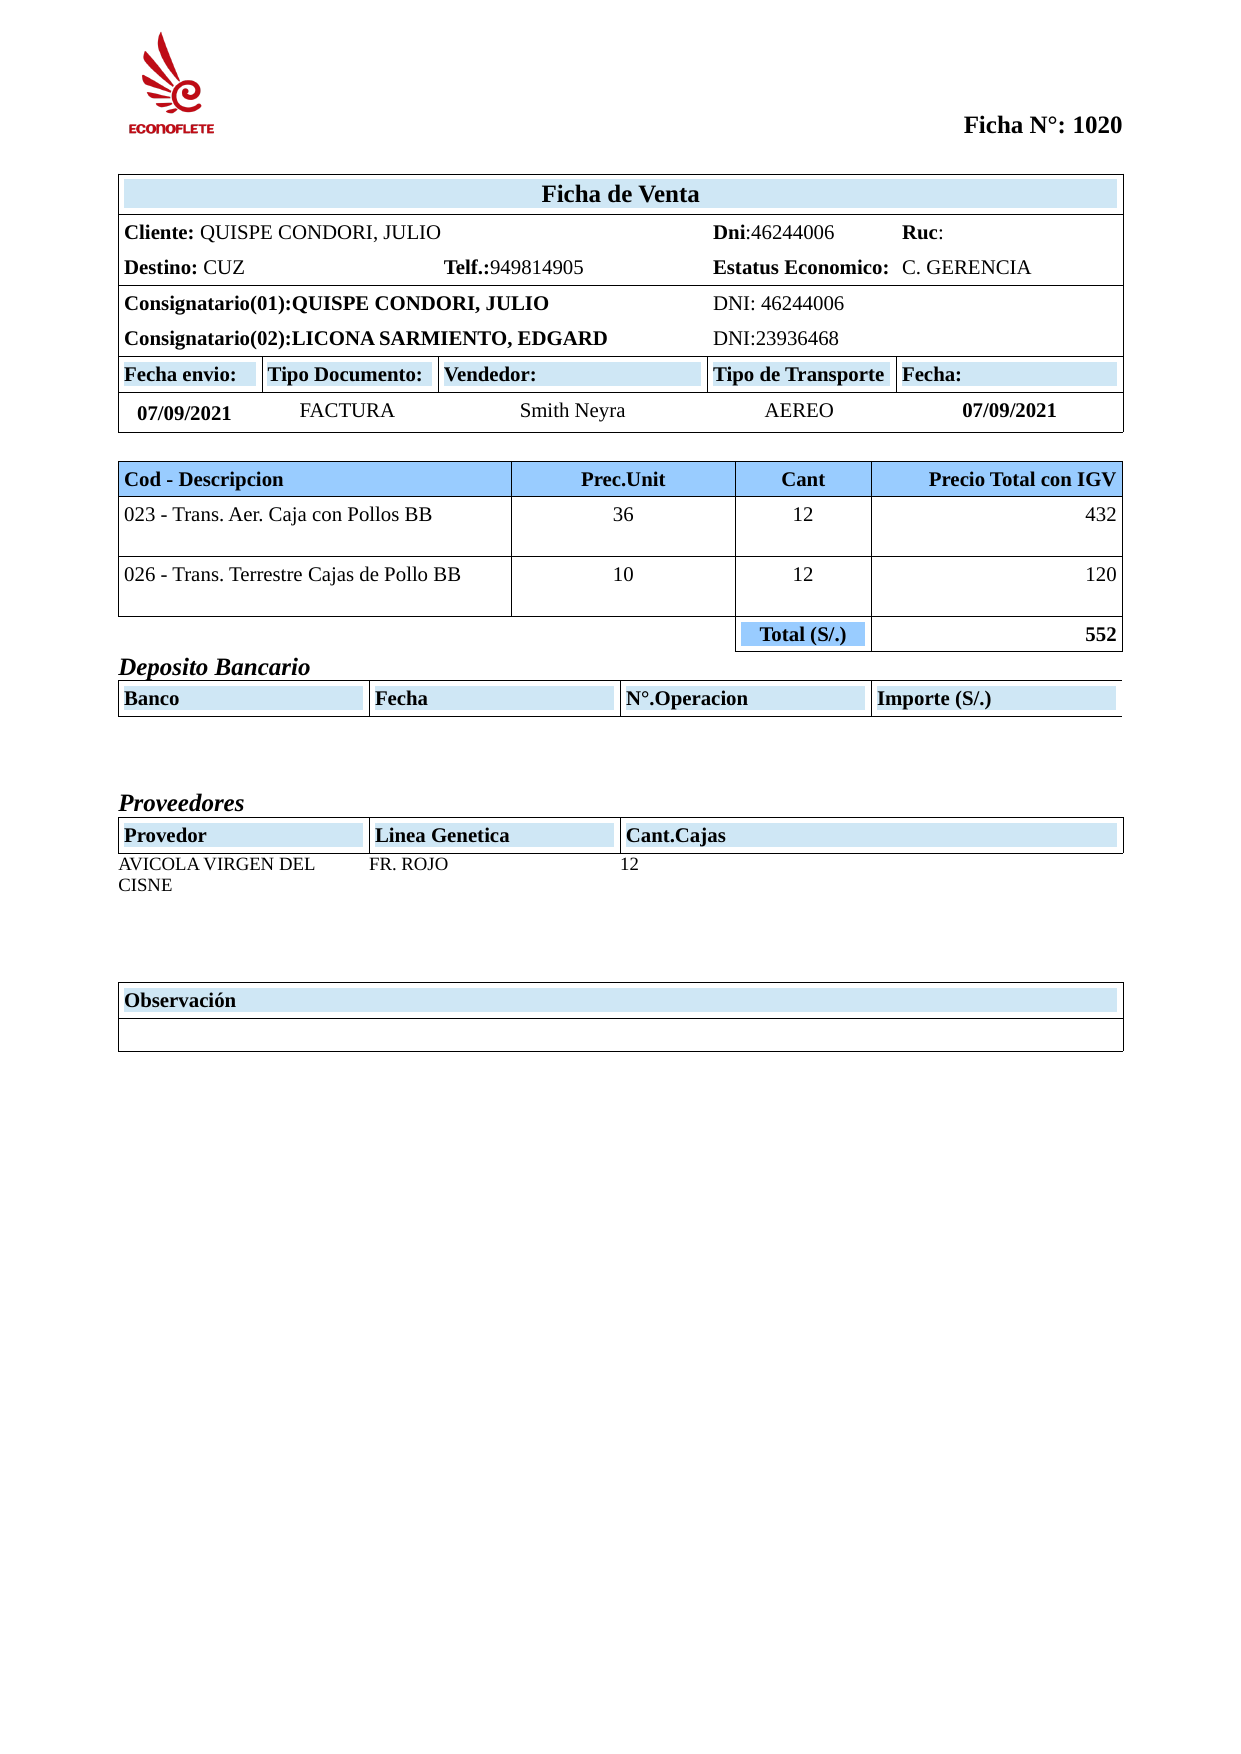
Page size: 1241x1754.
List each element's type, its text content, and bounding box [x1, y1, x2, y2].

table_cell [118, 717, 369, 740]
table_cell Consignatario(02):LICONA SARMIENTO, EDGARD [119, 321, 707, 356]
picture [118, 31, 225, 134]
table_cell [620, 918, 1123, 939]
table_cell AVICOLA VIRGEN DEL CISNE [118, 854, 369, 896]
table_cell DNI: 46244006 [707, 286, 1123, 321]
table_cell Ruc: [896, 215, 1123, 249]
table_cell Destino: CUZ [119, 249, 438, 285]
table_cell [119, 1019, 1123, 1051]
table_cell [369, 896, 620, 917]
table_header Prec.Unit [512, 462, 735, 496]
table_cell 432 [872, 497, 1122, 556]
table_cell Fecha envio: [119, 357, 262, 392]
table_header Linea Genetica [370, 818, 620, 853]
table_cell [118, 764, 369, 788]
table_cell Tipo Documento: [263, 357, 438, 392]
table_header Precio Total con IGV [872, 462, 1122, 496]
table_header Ficha de Venta [119, 175, 1123, 214]
table_cell [369, 918, 620, 939]
table_cell 552 [872, 617, 1122, 651]
table_header Observación [119, 983, 1123, 1018]
table_cell [511, 617, 735, 651]
table_cell [118, 896, 369, 917]
table_cell AEREO [707, 393, 896, 432]
table_cell [871, 764, 1122, 788]
text Proveedores [118, 788, 1122, 817]
table_header N°.Operacion [621, 681, 871, 716]
table_cell Telf.:949814905 [438, 249, 707, 285]
table_header Importe (S/.) [872, 681, 1122, 716]
table_cell Cliente: QUISPE CONDORI, JULIO [119, 215, 707, 249]
table_cell Fecha: [897, 357, 1123, 392]
table_cell 120 [872, 557, 1122, 616]
table_header Cod - Descripcion [119, 462, 511, 496]
table_cell Total (S/.) [736, 617, 871, 651]
table_cell [118, 740, 369, 764]
table_header Provedor [119, 818, 369, 853]
table_cell [871, 740, 1122, 764]
table_cell [369, 764, 620, 788]
text Deposito Bancario [118, 652, 1122, 680]
table_cell 023 - Trans. Aer. Caja con Pollos BB [119, 497, 511, 556]
table_cell 12 [620, 854, 1123, 896]
table_cell 12 [736, 497, 871, 556]
table_cell [369, 939, 620, 961]
table_cell Dni:46244006 [707, 215, 896, 249]
table_cell 36 [512, 497, 735, 556]
table_cell [118, 918, 369, 939]
table_cell [620, 939, 1123, 961]
table_cell Smith Neyra [438, 393, 707, 432]
table_cell FACTURA [262, 393, 438, 432]
table_cell [620, 740, 871, 764]
table_cell C. GERENCIA [896, 249, 1123, 285]
table_cell [871, 717, 1122, 740]
table_cell FR. ROJO [369, 854, 620, 896]
table_cell 10 [512, 557, 735, 616]
table_cell [369, 740, 620, 764]
table_header Cant [736, 462, 871, 496]
table_cell DNI:23936468 [707, 321, 1123, 356]
table_cell [369, 717, 620, 740]
table_header Cant.Cajas [621, 818, 1123, 853]
table_cell Estatus Economico: [707, 249, 896, 285]
table_cell [118, 939, 369, 961]
table_cell [620, 717, 871, 740]
table_cell Vendedor: [439, 357, 707, 392]
table_cell [369, 961, 620, 982]
table_cell Tipo de Transporte [708, 357, 896, 392]
table_cell 12 [736, 557, 871, 616]
table_cell [620, 896, 1123, 917]
table_header Fecha [370, 681, 620, 716]
table_header Banco [119, 681, 369, 716]
table_cell [118, 961, 369, 982]
table_cell 07/09/2021 [896, 393, 1123, 432]
table_cell 026 - Trans. Terrestre Cajas de Pollo BB [119, 557, 511, 616]
table_cell [118, 617, 511, 651]
table_cell Consignatario(01):QUISPE CONDORI, JULIO [119, 286, 707, 321]
table_cell 07/09/2021 [119, 393, 262, 432]
table_cell [620, 961, 1123, 982]
table_cell [620, 764, 871, 788]
